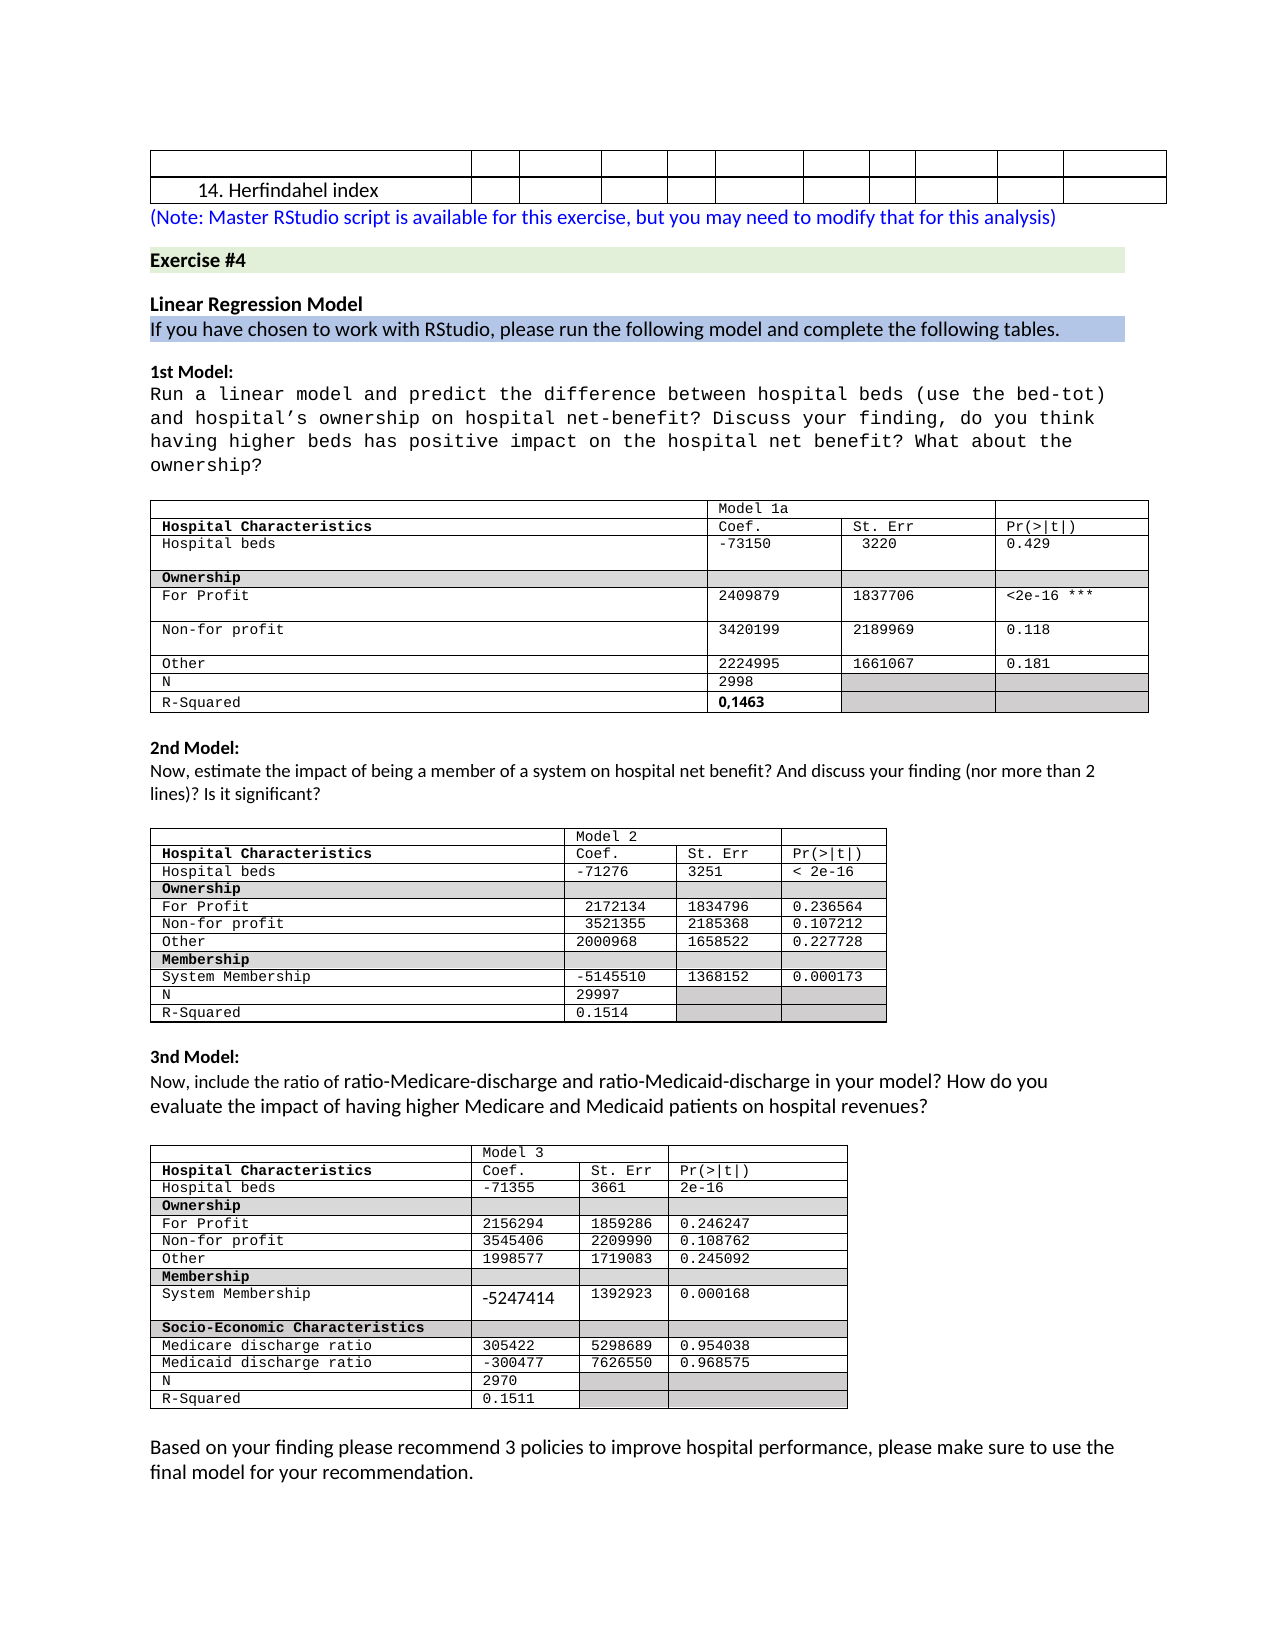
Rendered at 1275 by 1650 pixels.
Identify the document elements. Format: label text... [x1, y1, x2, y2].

table_cell [472, 178, 519, 203]
table_cell 0.000168 [669, 1286, 847, 1319]
text (Note: Master RStudio script is available for this exercise, but you may need to modify that for this analysis) [150, 204, 1125, 229]
text Now, include the ratio of ratio-Medicare-discharge and ratio-Medicaid-discharge in your model? How do you evaluate the impact of having higher Medicare and Medicaid patients on hospital revenues? [150, 1068, 1125, 1119]
table_cell [782, 1005, 886, 1021]
table_cell 1859286 [580, 1216, 668, 1232]
table_cell Membership [151, 1269, 471, 1285]
table_cell 1658522 [677, 934, 781, 951]
text 1st Model: [150, 360, 1125, 383]
table_cell [602, 178, 667, 203]
table_cell 1719083 [580, 1251, 668, 1268]
table_cell 3545406 [472, 1234, 579, 1250]
text Based on your finding please recommend 3 policies to improve hospital performance, please make sure to use the final model for your recommendation. [150, 1434, 1125, 1485]
table_cell 2156294 [472, 1216, 579, 1232]
table_cell 1368152 [677, 970, 781, 986]
table_cell [1064, 151, 1166, 176]
table_cell 3420199 [708, 622, 841, 655]
table_cell 0.245092 [669, 1251, 847, 1268]
table_header [782, 829, 886, 845]
table_cell 0.000173 [782, 970, 886, 986]
table_cell [668, 151, 715, 176]
table_cell St. Err [842, 519, 995, 535]
table_cell [996, 692, 1148, 712]
table_cell [520, 151, 601, 176]
table_cell Other [151, 934, 564, 951]
table_cell Hospital beds [151, 1181, 471, 1197]
table_cell For Profit [151, 1216, 471, 1232]
table_cell 2185368 [677, 917, 781, 933]
table_cell [677, 952, 781, 968]
table_cell [472, 1269, 579, 1285]
table_cell Medicaid discharge ratio [151, 1356, 471, 1372]
table_cell [580, 1269, 668, 1285]
table_cell [916, 151, 997, 176]
table_cell 0.954038 [669, 1338, 847, 1355]
table_cell [151, 151, 471, 176]
table_cell Membership [151, 952, 564, 968]
table_cell 29997 [565, 987, 676, 1004]
table_cell 0,1463 [708, 692, 718, 712]
table_cell Pr(>|t|) [669, 1163, 847, 1180]
table_cell [580, 1373, 668, 1390]
table_cell -73150 [830, 536, 841, 569]
table_cell 3661 [580, 1181, 668, 1197]
table_header [996, 501, 1148, 518]
table_cell 2172134 [565, 899, 676, 916]
table_cell [472, 151, 519, 176]
table_cell Ownership [151, 1198, 471, 1215]
table_cell [677, 882, 781, 898]
table_cell 0.1511 [472, 1391, 579, 1407]
table_cell 0.107212 [782, 917, 886, 933]
table_cell [602, 151, 667, 176]
table_cell Pr(>|t|) [996, 519, 1148, 535]
table_cell Non-for profit [151, 917, 564, 933]
table_cell 2e-16 [669, 1181, 847, 1197]
table_cell 1834796 [677, 899, 781, 916]
table_cell [782, 952, 886, 968]
table_cell 0,1463 [830, 692, 841, 712]
table_cell 7626550 [580, 1356, 668, 1372]
table_header [151, 501, 707, 518]
table_cell [870, 178, 915, 203]
table_cell Ownership [151, 882, 564, 898]
table_cell [996, 571, 1148, 587]
table_cell 0.108762 [669, 1234, 847, 1250]
table_cell 2998 [708, 674, 841, 691]
table_cell Socio-Economic Characteristics [151, 1321, 471, 1337]
table_cell 2224995 [708, 656, 841, 673]
table_cell 0.118 [996, 622, 1148, 655]
table_cell R-Squared [151, 692, 707, 712]
text If you have chosen to work with RStudio, please run the following model and complete the following tables. [150, 316, 1125, 342]
table_cell 2000968 [565, 934, 676, 951]
table_cell R-Squared [151, 1005, 564, 1021]
table_cell <2e-16 *** [996, 588, 1148, 621]
table_cell 1392923 [580, 1286, 668, 1319]
table_header Model 2 [565, 829, 781, 845]
table_cell [842, 674, 995, 691]
table_cell [708, 571, 841, 587]
table_cell [669, 1321, 847, 1337]
table_cell 0.429 [1138, 536, 1148, 569]
table_cell [669, 1198, 847, 1215]
text Now, estimate the impact of being a member of a system on hospital net benefit? And discuss your finding (nor more than 2 lines)? Is it significant? [150, 759, 1125, 805]
table_header Model 1a [708, 501, 995, 518]
table_cell [782, 987, 886, 1004]
table_cell 305422 [472, 1338, 579, 1355]
table_cell [1064, 178, 1166, 203]
table_cell 3220 [984, 536, 995, 569]
table_header [669, 1146, 847, 1162]
table_cell 2209990 [580, 1234, 668, 1250]
table_cell Hospital Characteristics [151, 1163, 471, 1180]
text 2nd Model: [150, 736, 1125, 759]
table_cell Coef. [472, 1163, 579, 1180]
table_cell -73150 [708, 536, 718, 569]
table_header [151, 1146, 471, 1162]
table_cell -71355 [472, 1181, 579, 1197]
table_cell [998, 151, 1063, 176]
text 3nd Model: [150, 1045, 1125, 1068]
table_cell 2409879 [708, 588, 841, 621]
table_cell Pr(>|t|) [782, 846, 886, 863]
table_cell Hospital Characteristics [151, 519, 707, 535]
text Linear Regression Model [150, 291, 1125, 316]
table_cell Hospital beds [151, 864, 564, 881]
table_cell [998, 178, 1063, 203]
table_cell [677, 987, 781, 1004]
table_cell System Membership [151, 970, 564, 986]
table_cell [677, 1005, 781, 1021]
table_cell Hospital beds [151, 536, 707, 569]
table_cell N [151, 674, 707, 691]
table_cell 3220 [842, 536, 853, 569]
table_cell [716, 178, 803, 203]
table_cell -5247414 [472, 1286, 579, 1319]
table_cell Ownership [151, 571, 707, 587]
table_cell 0.1514 [565, 1005, 676, 1021]
table_cell 0.968575 [669, 1356, 847, 1372]
table_cell [669, 1391, 847, 1407]
table_cell R-Squared [151, 1391, 471, 1407]
table_cell N [151, 987, 564, 1004]
table_cell [580, 1391, 668, 1407]
table_cell 2970 [472, 1373, 579, 1390]
table_cell 0.246247 [669, 1216, 847, 1232]
table_cell [668, 178, 715, 203]
table_cell < 2e-16 [782, 864, 886, 881]
table_cell St. Err [677, 846, 781, 863]
table_cell [916, 178, 997, 203]
table_cell -71276 [565, 864, 676, 881]
table_cell Other [151, 656, 707, 673]
table_cell [804, 151, 869, 176]
table_cell For Profit [151, 899, 564, 916]
table_cell Coef. [565, 846, 676, 863]
table_cell [669, 1269, 847, 1285]
table_cell [842, 692, 995, 712]
table_cell [472, 1321, 579, 1337]
table_cell For Profit [151, 588, 707, 621]
table_cell Hospital Characteristics [151, 846, 564, 863]
table_cell 5298689 [580, 1338, 668, 1355]
table_cell [669, 1373, 847, 1390]
table_cell [716, 151, 803, 176]
table_cell [870, 151, 915, 176]
table_cell 0.227728 [782, 934, 886, 951]
table_cell [520, 178, 601, 203]
table_header Model 3 [472, 1146, 668, 1162]
table_cell [580, 1198, 668, 1215]
table_cell Non-for profit [151, 1234, 471, 1250]
table_cell 0.236564 [782, 899, 886, 916]
table_cell -300477 [472, 1356, 579, 1372]
table_cell [804, 178, 869, 203]
table_cell 1837706 [842, 588, 995, 621]
table_cell Coef. [708, 519, 841, 535]
table_cell N [151, 1373, 471, 1390]
table_cell 1998577 [472, 1251, 579, 1268]
table_cell 0.181 [996, 656, 1148, 673]
table_cell 2189969 [842, 622, 995, 655]
table_cell [565, 952, 676, 968]
table_cell Other [151, 1251, 471, 1268]
table_cell Medicare discharge ratio [151, 1338, 471, 1355]
table_cell 0.429 [996, 536, 1006, 569]
text Exercise #4 [150, 247, 1125, 273]
table_cell [996, 674, 1148, 691]
table_cell Non-for profit [151, 622, 707, 655]
table_cell 3521355 [565, 917, 676, 933]
table_cell 3251 [677, 864, 781, 881]
table_cell [782, 882, 886, 898]
table_header [151, 829, 564, 845]
table_cell 1661067 [842, 656, 995, 673]
table_cell -5145510 [565, 970, 676, 986]
table_cell St. Err [580, 1163, 668, 1180]
table_cell [565, 882, 676, 898]
table_cell [580, 1321, 668, 1337]
text Run a linear model and predict the difference between hospital beds (use the bed-tot) and hospital’s ownership on hospital net-benefit? Discuss your finding, do you think having higher beds has positive impact on the hospital net benefit? What about the ownership? [150, 383, 1125, 477]
table_cell [842, 571, 995, 587]
table_cell [472, 1198, 579, 1215]
table_cell 14. Herfindahel index [151, 178, 471, 203]
table_cell System Membership [151, 1286, 471, 1319]
